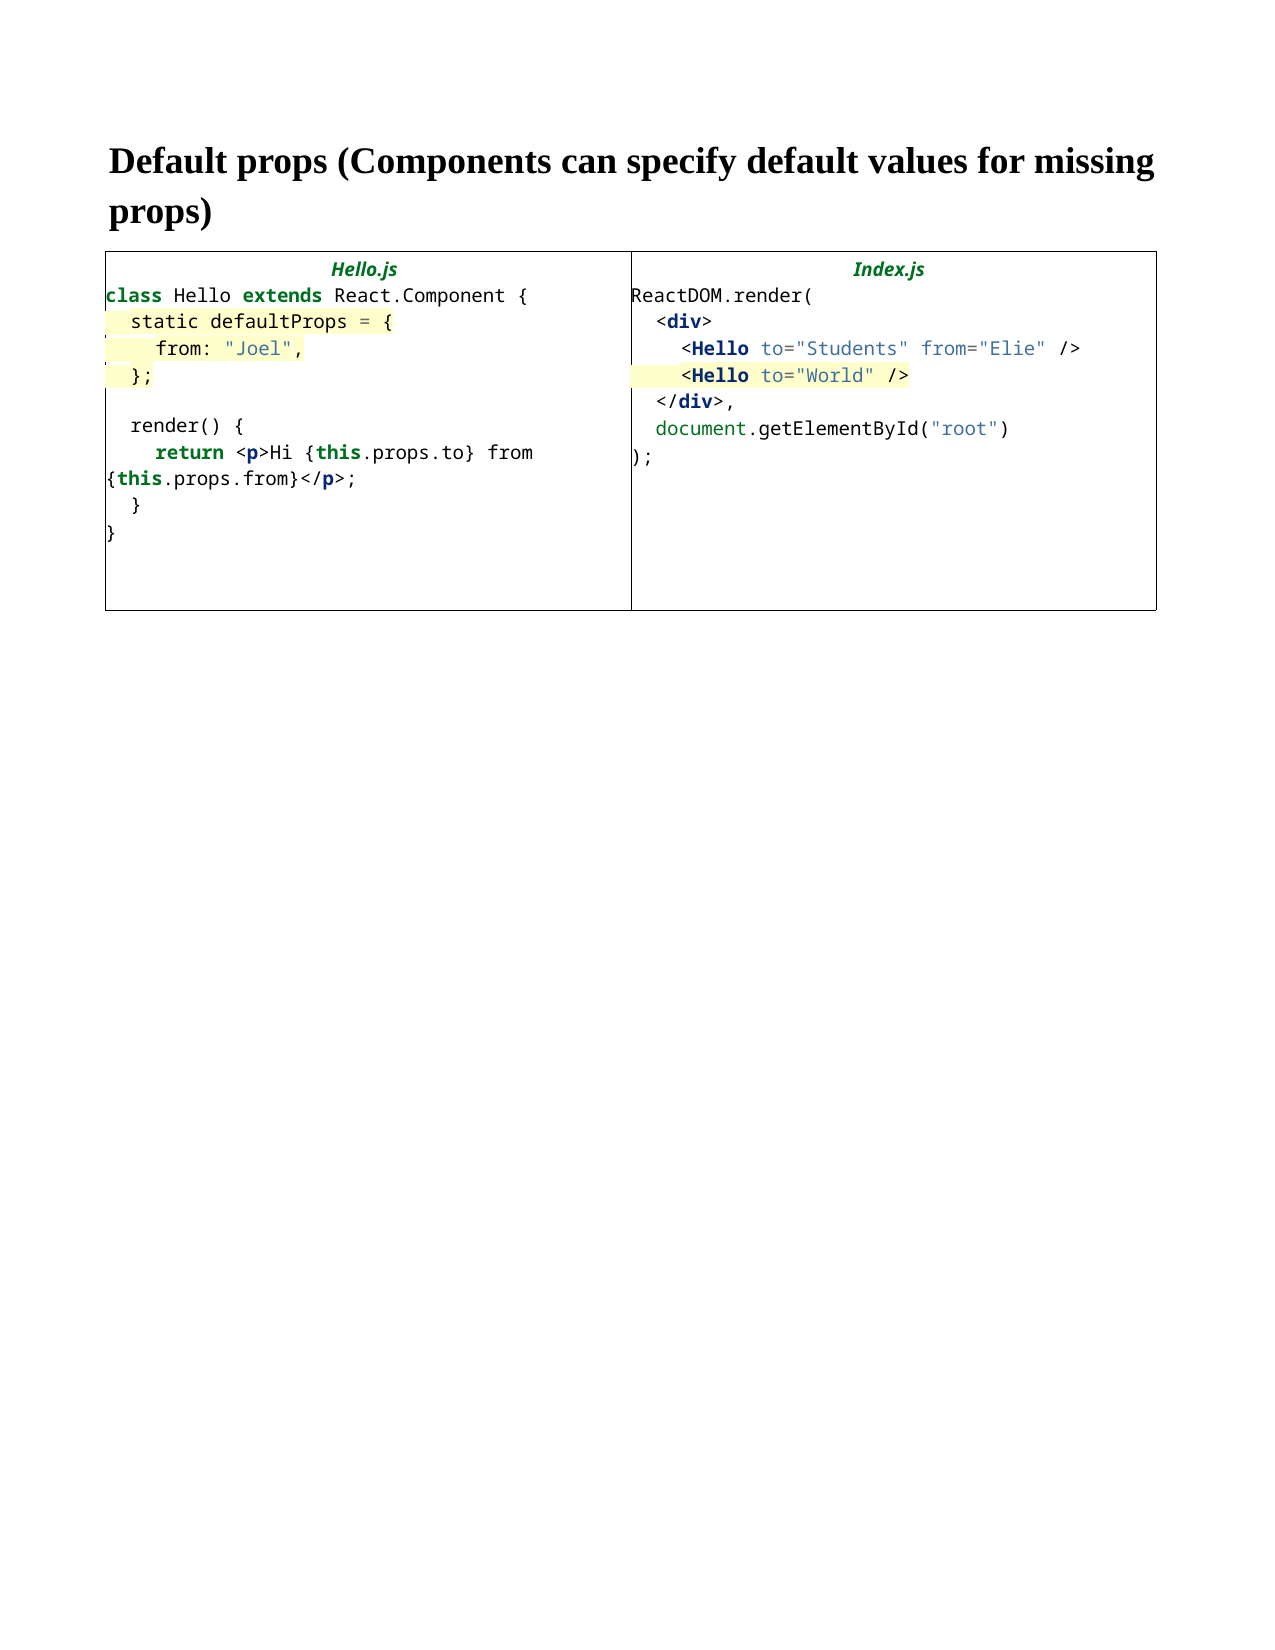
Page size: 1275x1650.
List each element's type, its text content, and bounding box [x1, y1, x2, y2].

table_header Hello.js class Hello extends React.Component { static defaultProps = { from: "Joel", }; render() { return <p>Hi {this.props.to} from {this.props.from}</p>; } } [106, 252, 631, 610]
table_header Index.js ReactDOM.render( <div> <Hello to="Students" from="Elie" /> <Hello to="World" /> </div>, document.getElementById("root") ); [632, 252, 1156, 610]
subtitle Default props (Components can specify default values for missing props) [108, 139, 1156, 232]
